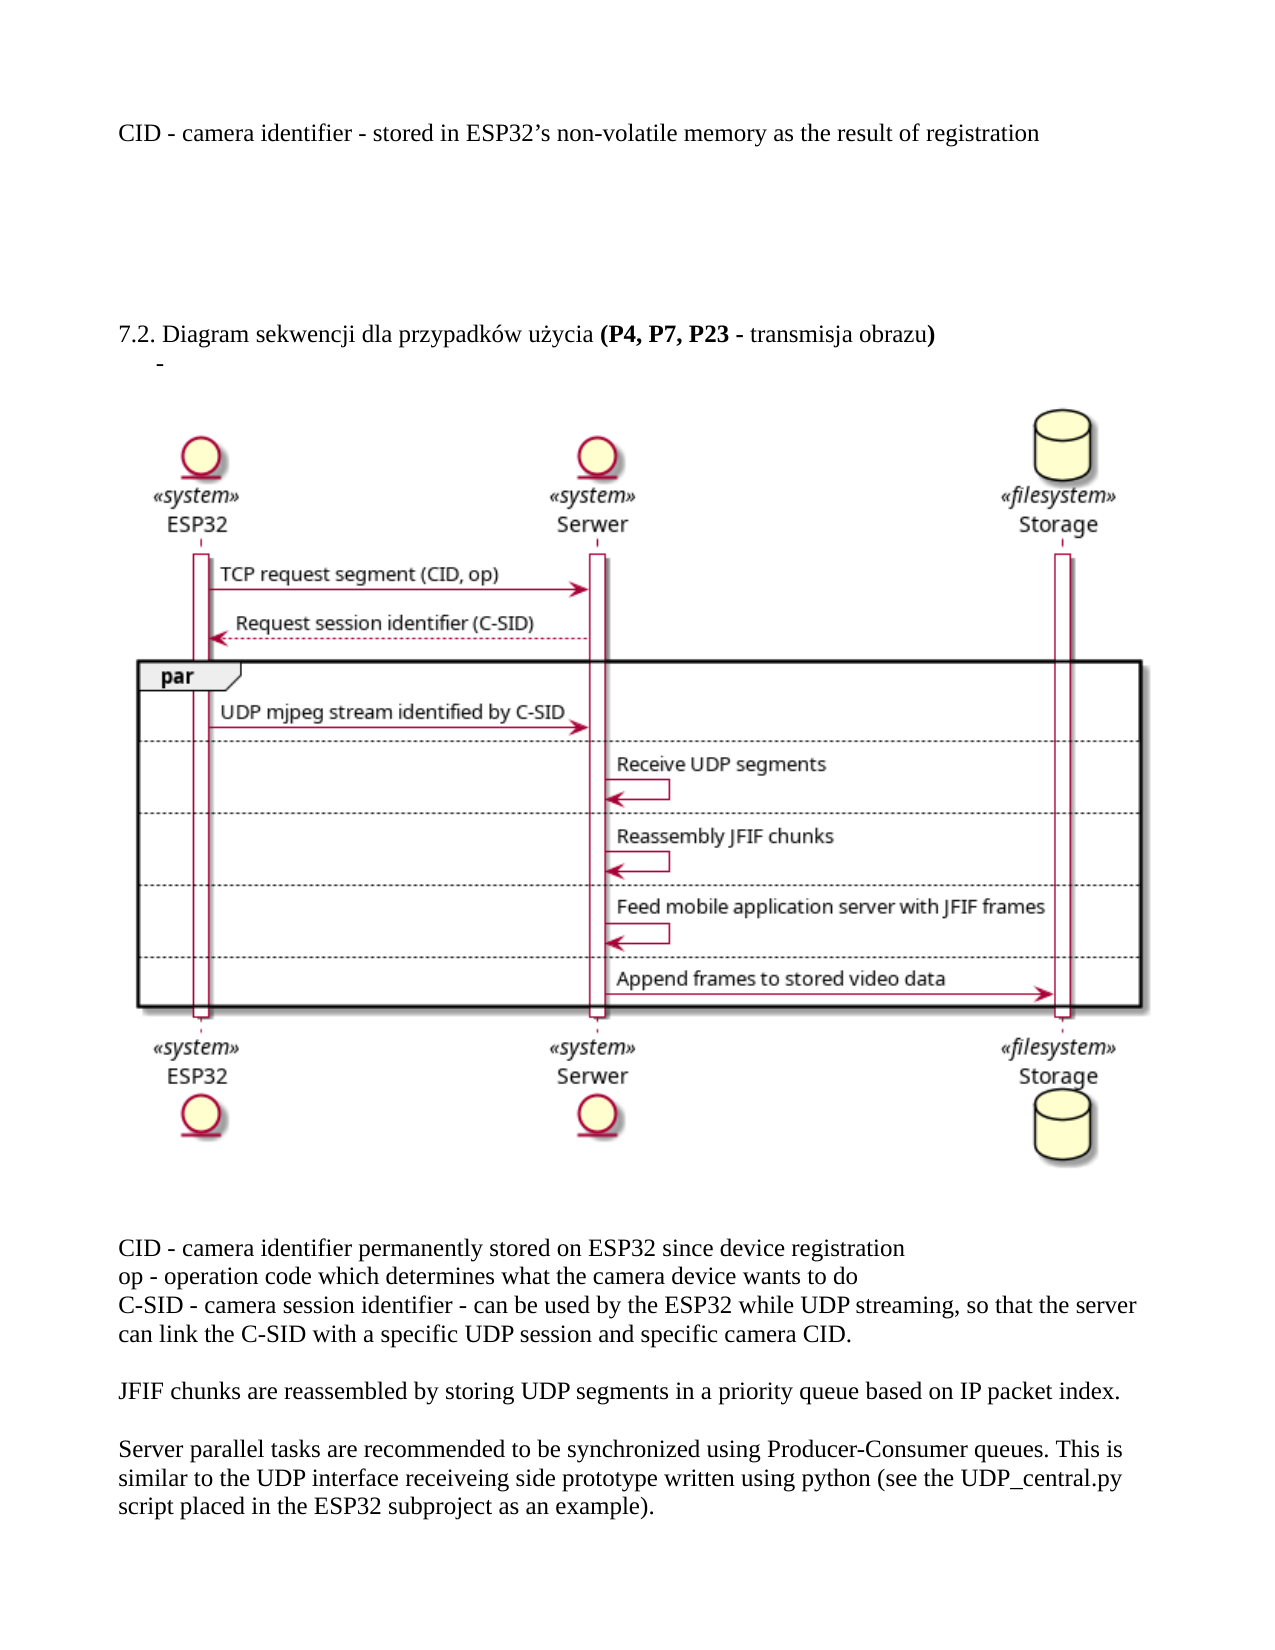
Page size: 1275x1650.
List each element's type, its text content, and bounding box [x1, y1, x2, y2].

text op - operation code which determines what the camera device wants to do [118, 1261, 1157, 1290]
text JFIF chunks are reassembled by storing UDP segments in a priority queue based on IP packet index. [118, 1376, 1157, 1405]
picture [118, 405, 1157, 1176]
text Server parallel tasks are recommended to be synchronized using Producer-Consumer queues. This is similar to the UDP interface receiveing side prototype written using python (see the UDP_central.py script placed in the ESP32 subproject as an example). [118, 1434, 1157, 1520]
text C-SID - camera session identifier - can be used by the ESP32 while UDP streaming, so that the server can link the C-SID with a specific UDP session and specific camera CID. [118, 1290, 1157, 1348]
text - [118, 348, 1157, 377]
text CID - camera identifier - stored in ESP32’s non-volatile memory as the result of registration [118, 118, 1157, 147]
text 7.2. Diagram sekwencji dla przypadków użycia (P4, P7, P23 - transmisja obrazu) [118, 319, 1157, 348]
text CID - camera identifier permanently stored on ESP32 since device registration [118, 1233, 1157, 1261]
